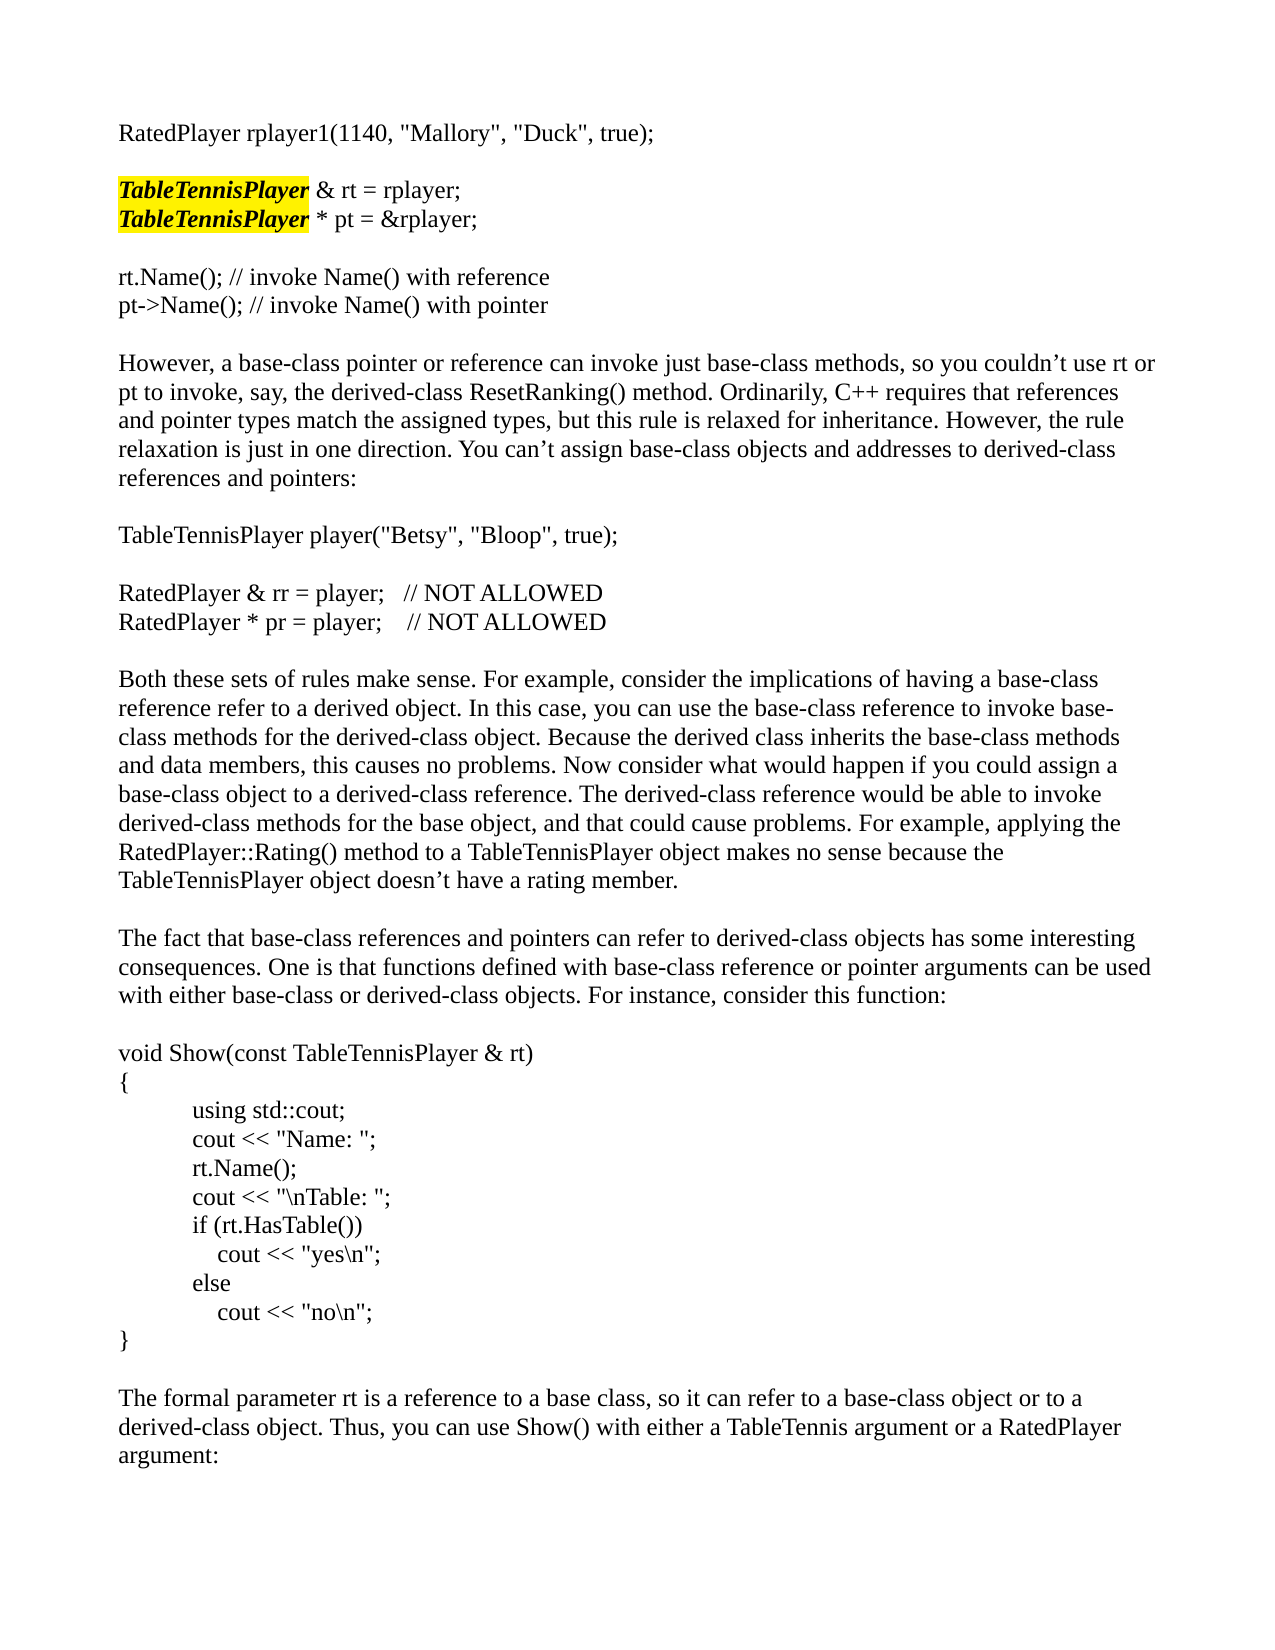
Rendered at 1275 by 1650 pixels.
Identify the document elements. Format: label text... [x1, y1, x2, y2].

text rt.Name(); [118, 1153, 1157, 1182]
text rt.Name(); // invoke Name() with reference [118, 262, 1157, 291]
text However, a base-class pointer or reference can invoke just base-class methods, so you couldn’t use rt or pt to invoke, say, the derived-class ResetRanking() method. Ordinarily, C++ requires that references and pointer types match the assigned types, but this rule is relaxed for inheritance. However, the rule relaxation is just in one direction. You can’t assign base-class objects and addresses to derived-class references and pointers: [118, 348, 1157, 492]
text Both these sets of rules make sense. For example, consider the implications of having a base-class reference refer to a derived object. In this case, you can use the base-class reference to invoke base-class methods for the derived-class object. Because the derived class inherits the base-class methods and data members, this causes no problems. Now consider what would happen if you could assign a base-class object to a derived-class reference. The derived-class reference would be able to invoke derived-class methods for the base object, and that could cause problems. For example, applying the RatedPlayer::Rating() method to a TableTennisPlayer object makes no sense because the TableTennisPlayer object doesn’t have a rating member. [118, 664, 1157, 894]
text } [118, 1326, 1157, 1354]
text The formal parameter rt is a reference to a base class, so it can refer to a base-class object or to a derived-class object. Thus, you can use Show() with either a TableTennis argument or a RatedPlayer argument: [118, 1383, 1157, 1498]
text using std::cout; [118, 1096, 1157, 1124]
text else [118, 1268, 1157, 1297]
text RatedPlayer & rr = player; // NOT ALLOWED [118, 578, 1157, 607]
text cout << "\nTable: "; [118, 1182, 1157, 1211]
text pt->Name(); // invoke Name() with pointer [118, 291, 1157, 319]
text TableTennisPlayer * pt = &rplayer; [118, 204, 1157, 233]
text cout << "no\n"; [118, 1297, 1157, 1326]
text { [118, 1067, 1157, 1096]
text cout << "Name: "; [118, 1124, 1157, 1153]
text if (rt.HasTable()) [118, 1211, 1157, 1239]
text TableTennisPlayer & rt = rplayer; [118, 176, 1157, 204]
text void Show(const TableTennisPlayer & rt) [118, 1038, 1157, 1067]
text RatedPlayer rplayer1(1140, "Mallory", "Duck", true); [118, 118, 1157, 147]
text The fact that base-class references and pointers can refer to derived-class objects has some interesting consequences. One is that functions defined with base-class reference or pointer arguments can be used with either base-class or derived-class objects. For instance, consider this function: [118, 923, 1157, 1009]
text TableTennisPlayer player("Betsy", "Bloop", true); [118, 521, 1157, 549]
text RatedPlayer * pr = player; // NOT ALLOWED [118, 607, 1157, 636]
text cout << "yes\n"; [118, 1239, 1157, 1268]
